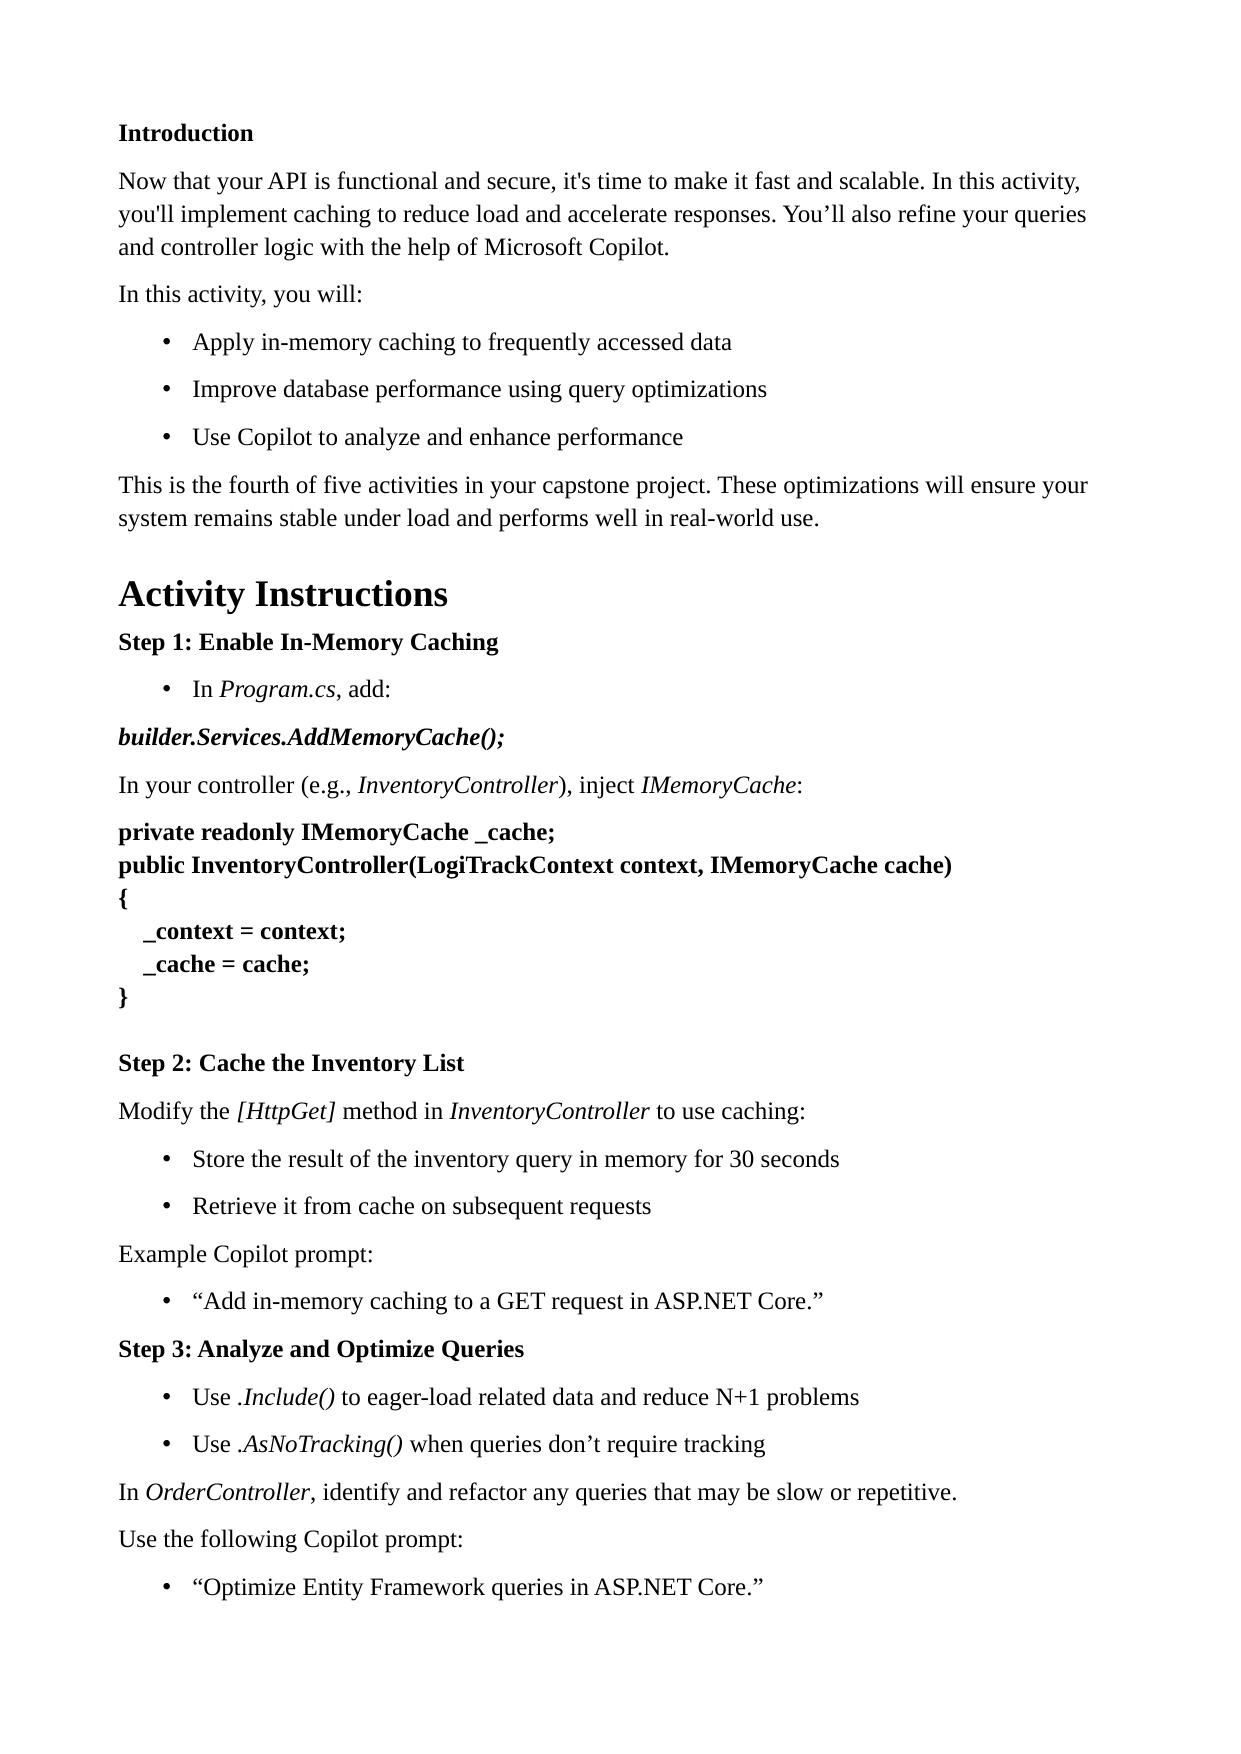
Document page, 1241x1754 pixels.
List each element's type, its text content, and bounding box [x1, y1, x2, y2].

text Now that your API is functional and secure, it's time to make it fast and scalable. In this activity, you'll implement caching to reduce load and accelerate responses. You’ll also refine your queries and controller logic with the help of Microsoft Copilot. [118, 166, 1122, 261]
text This is the fourth of five activities in your capstone project. These optimizations will ensure your system remains stable under load and performs well in real-world use. [118, 470, 1122, 532]
list “Optimize Entity Framework queries in ASP.NET Core.” [162, 1572, 1122, 1601]
text Step 2: Cache the Inventory List [118, 1048, 1122, 1077]
text Example Copilot prompt: [118, 1239, 1122, 1268]
text Use the following Copilot prompt: [118, 1524, 1122, 1553]
text { [118, 883, 1122, 912]
list Use .AsNoTracking() when queries don’t require tracking [162, 1429, 1122, 1458]
text builder.Services.AddMemoryCache(); [118, 722, 1122, 751]
list In Program.cs, add: [162, 674, 1122, 703]
text public InventoryController(LogiTrackContext context, IMemoryCache cache) [118, 850, 1122, 879]
list “Add in-memory caching to a GET request in ASP.NET Core.” [162, 1286, 1122, 1315]
text Step 1: Enable In-Memory Caching [118, 627, 1122, 656]
text In this activity, you will: [118, 279, 1122, 308]
text private readonly IMemoryCache _cache; [118, 817, 1122, 846]
text _context = context; [118, 916, 1122, 945]
text Modify the [HttpGet] method in InventoryController to use caching: [118, 1096, 1122, 1125]
text In OrderController, identify and refactor any queries that may be slow or repetitive. [118, 1477, 1122, 1506]
text Introduction [118, 118, 1122, 147]
list Improve database performance using query optimizations [162, 374, 1122, 403]
list Use .Include() to eager-load related data and reduce N+1 problems [162, 1382, 1122, 1410]
text Step 3: Analyze and Optimize Queries [118, 1334, 1122, 1363]
list Store the result of the inventory query in memory for 30 seconds [162, 1144, 1122, 1172]
list Apply in-memory caching to frequently accessed data [162, 327, 1122, 356]
subtitle Activity Instructions [118, 571, 1122, 614]
list Retrieve it from cache on subsequent requests [162, 1191, 1122, 1220]
list Use Copilot to analyze and enhance performance [162, 422, 1122, 451]
text _cache = cache; [118, 949, 1122, 978]
text } [118, 982, 1122, 1011]
text In your controller (e.g., InventoryController), inject IMemoryCache: [118, 770, 1122, 798]
